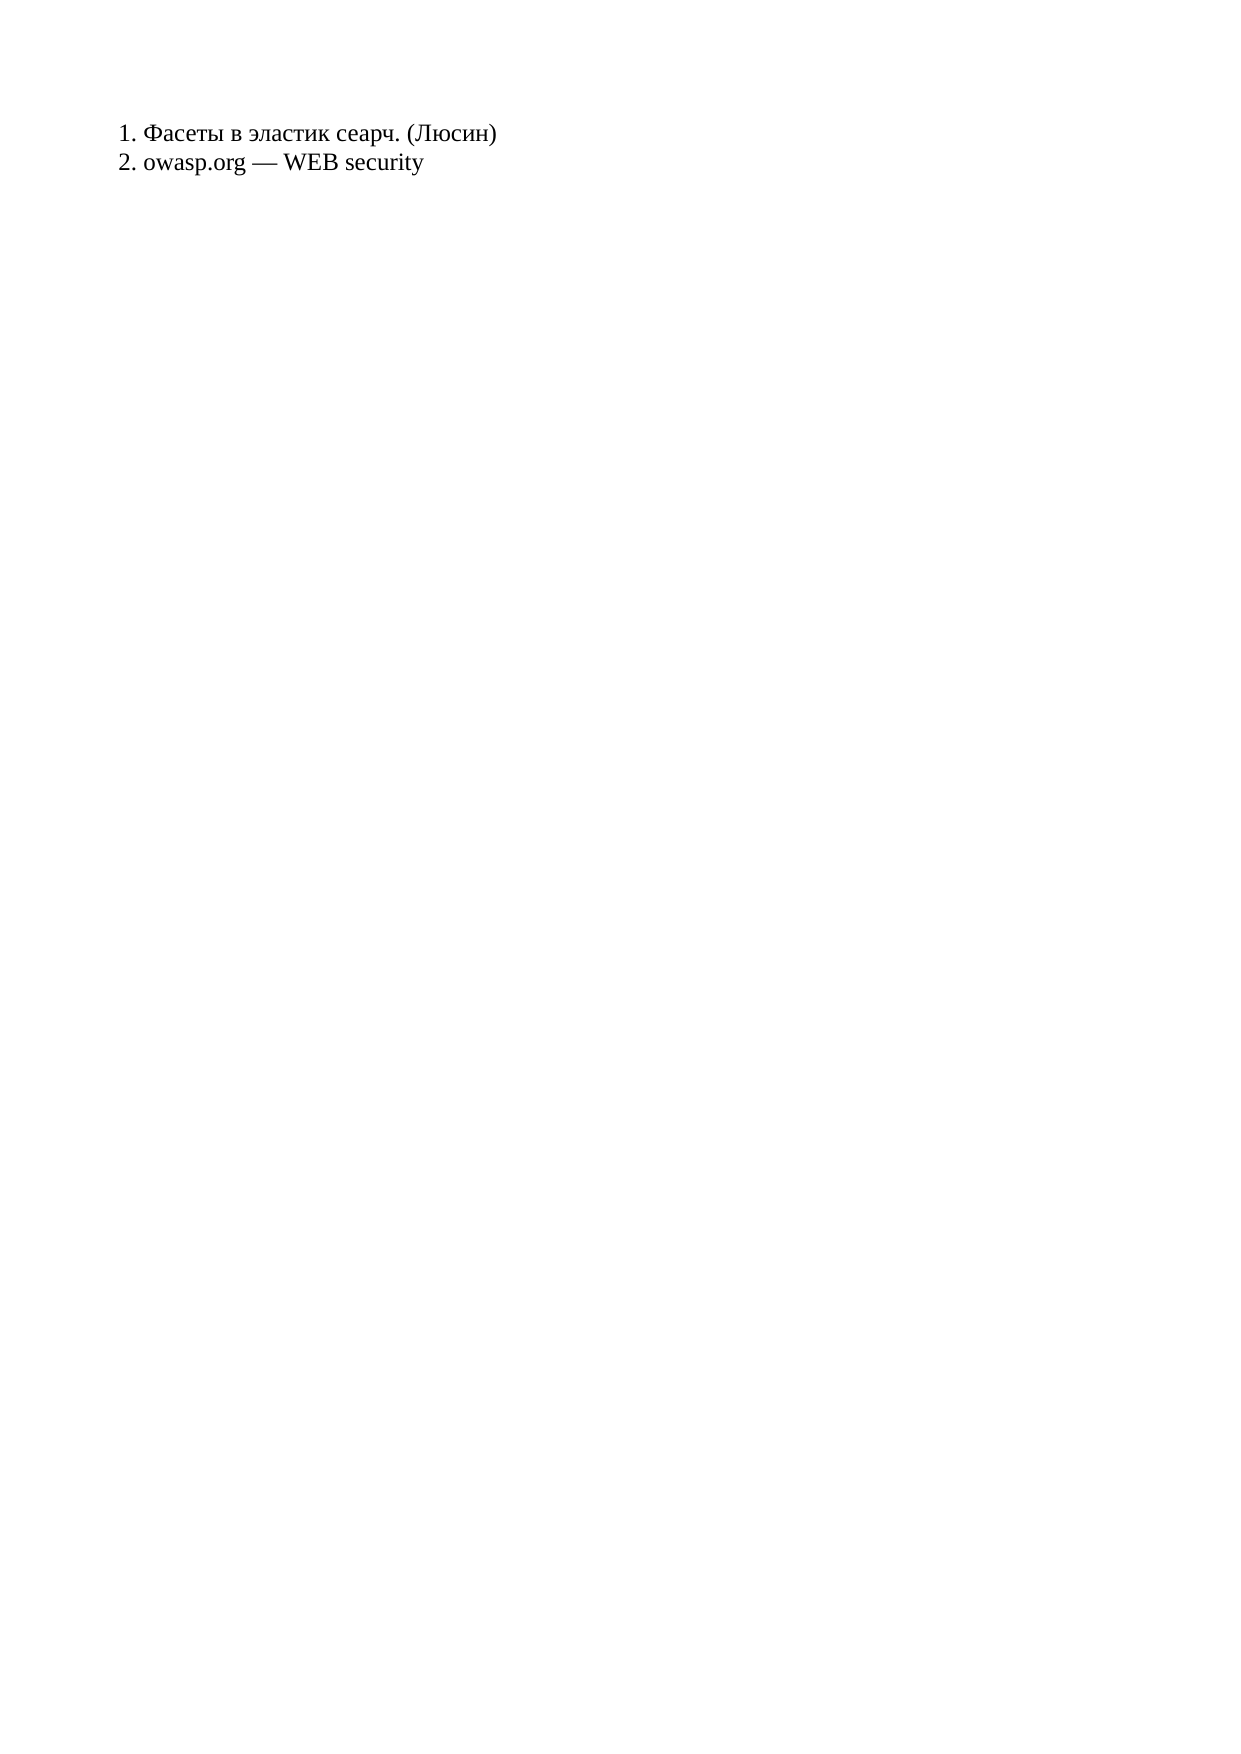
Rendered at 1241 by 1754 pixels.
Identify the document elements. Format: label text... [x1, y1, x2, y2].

text 1. Фасеты в эластик сеарч. (Люсин) [118, 118, 1122, 147]
text 2. owasp.org — WEB security [118, 147, 1122, 176]
